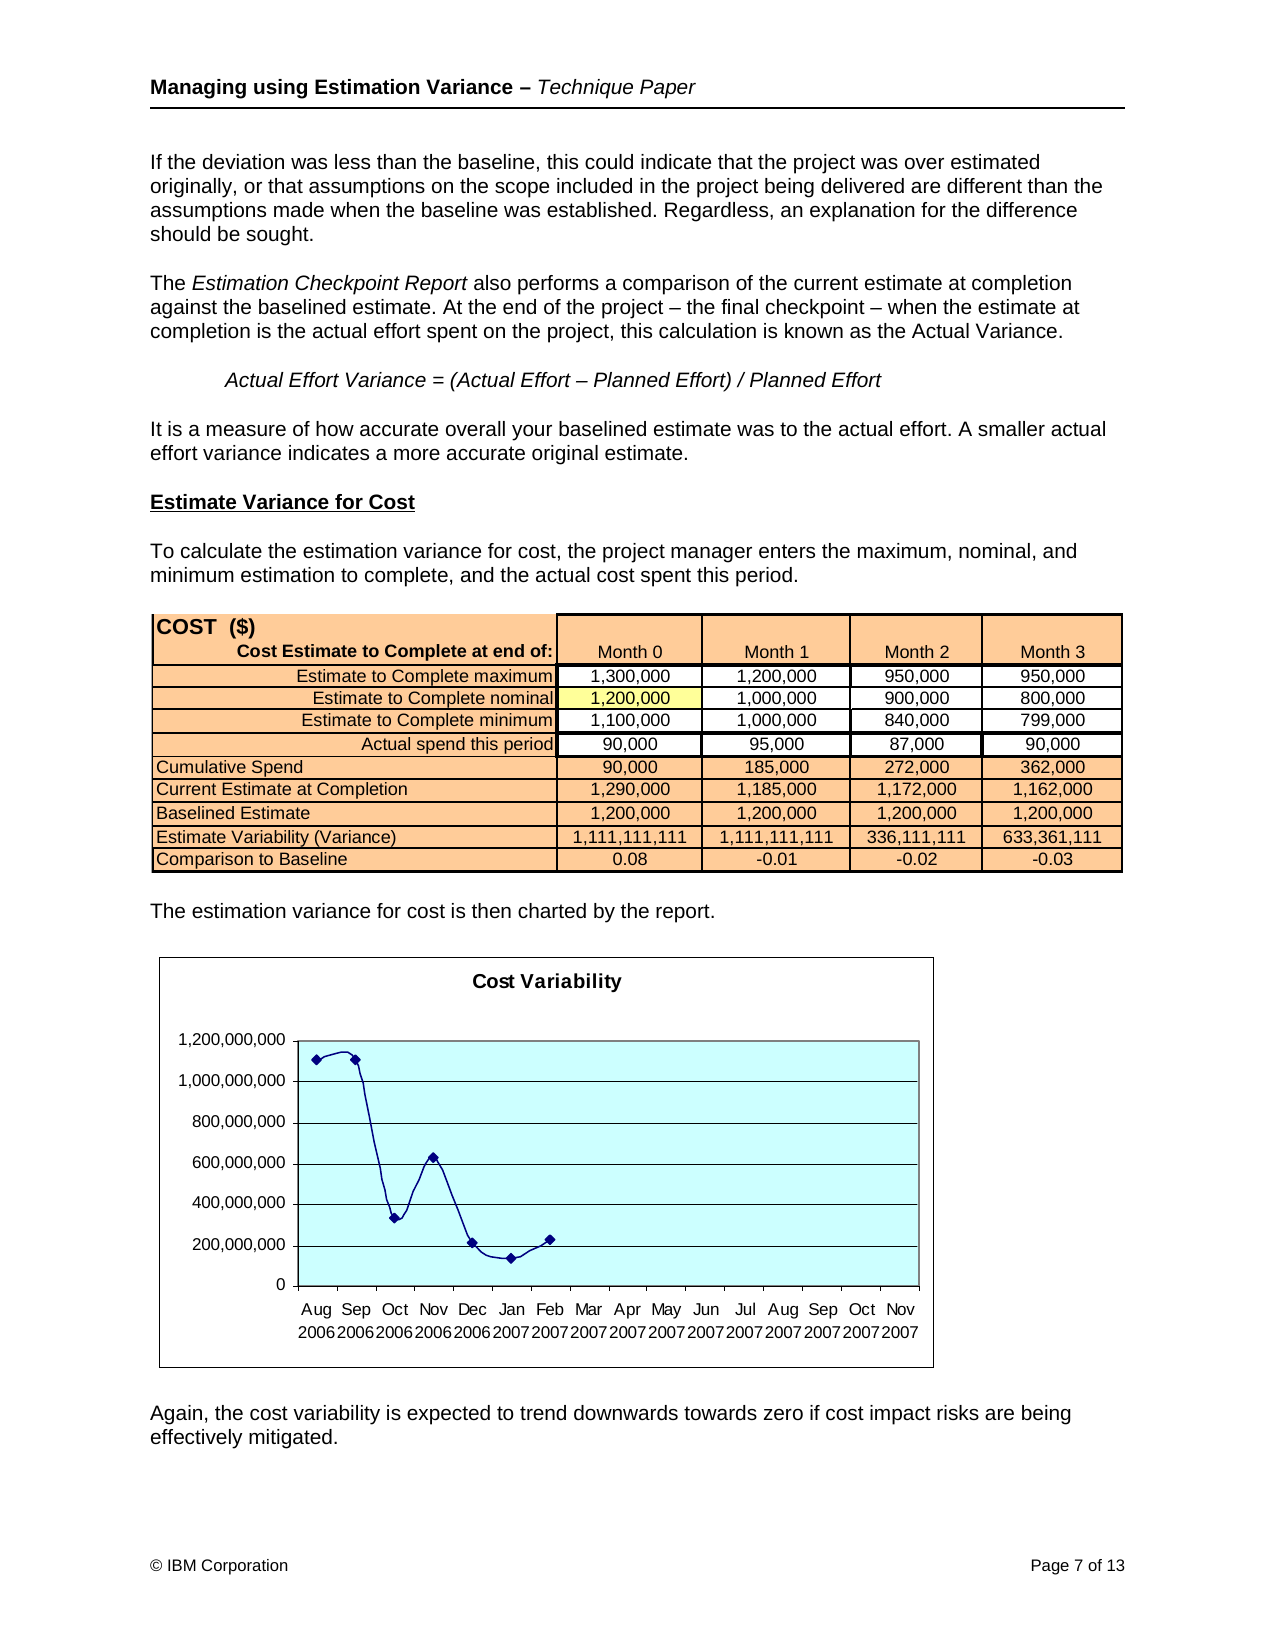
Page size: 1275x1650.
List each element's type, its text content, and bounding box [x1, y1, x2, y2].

text The Estimation Checkpoint Report also performs a comparison of the current estimate at completion against the baselined estimate. At the end of the project – the final checkpoint – when the estimate at completion is the actual effort spent on the project, this calculation is known as the Actual Variance. [150, 271, 1125, 343]
text Actual Effort Variance = (Actual Effort – Planned Effort) / Planned Effort [225, 368, 1125, 392]
text It is a measure of how accurate overall your baselined estimate was to the actual effort. A smaller actual effort variance indicates a more accurate original estimate. [150, 417, 1125, 464]
text Estimate Variance for Cost [150, 489, 1125, 513]
text The estimation variance for cost is then charted by the report. [150, 899, 1125, 923]
text If the deviation was less than the baseline, this could indicate that the project was over estimated originally, or that assumptions on the scope included in the project being delivered are different than the assumptions made when the baseline was established. Regardless, an explanation for the difference should be sought. [150, 150, 1125, 246]
text To calculate the estimation variance for cost, the project manager enters the maximum, nominal, and minimum estimation to complete, and the actual cost spent this period. [150, 538, 1125, 586]
text Again, the cost variability is expected to trend downwards towards zero if cost impact risks are being effectively mitigated. [150, 1401, 1125, 1449]
